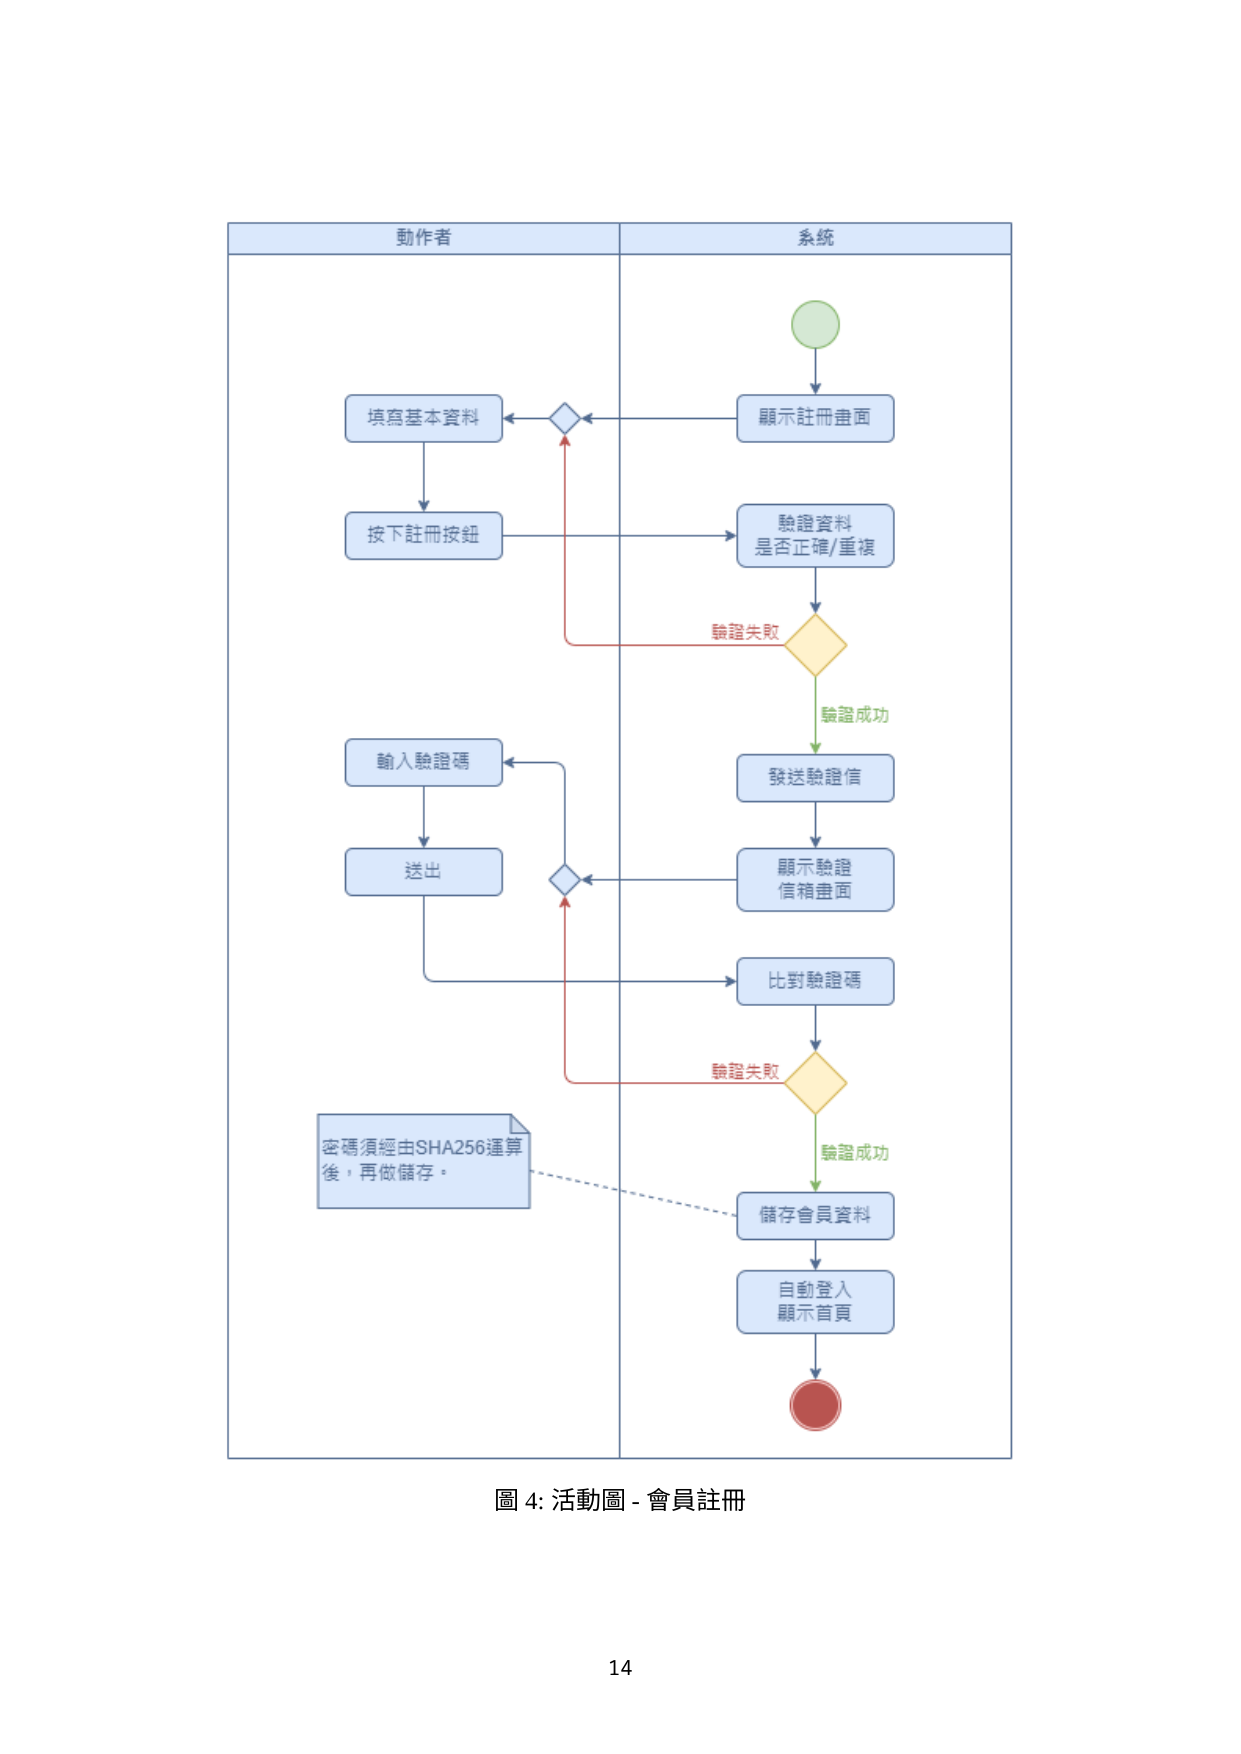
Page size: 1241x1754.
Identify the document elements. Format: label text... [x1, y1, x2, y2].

picture [215, 210, 1025, 1472]
text 圖 4: 活動圖 - 會員註冊 [215, 1472, 1025, 1516]
